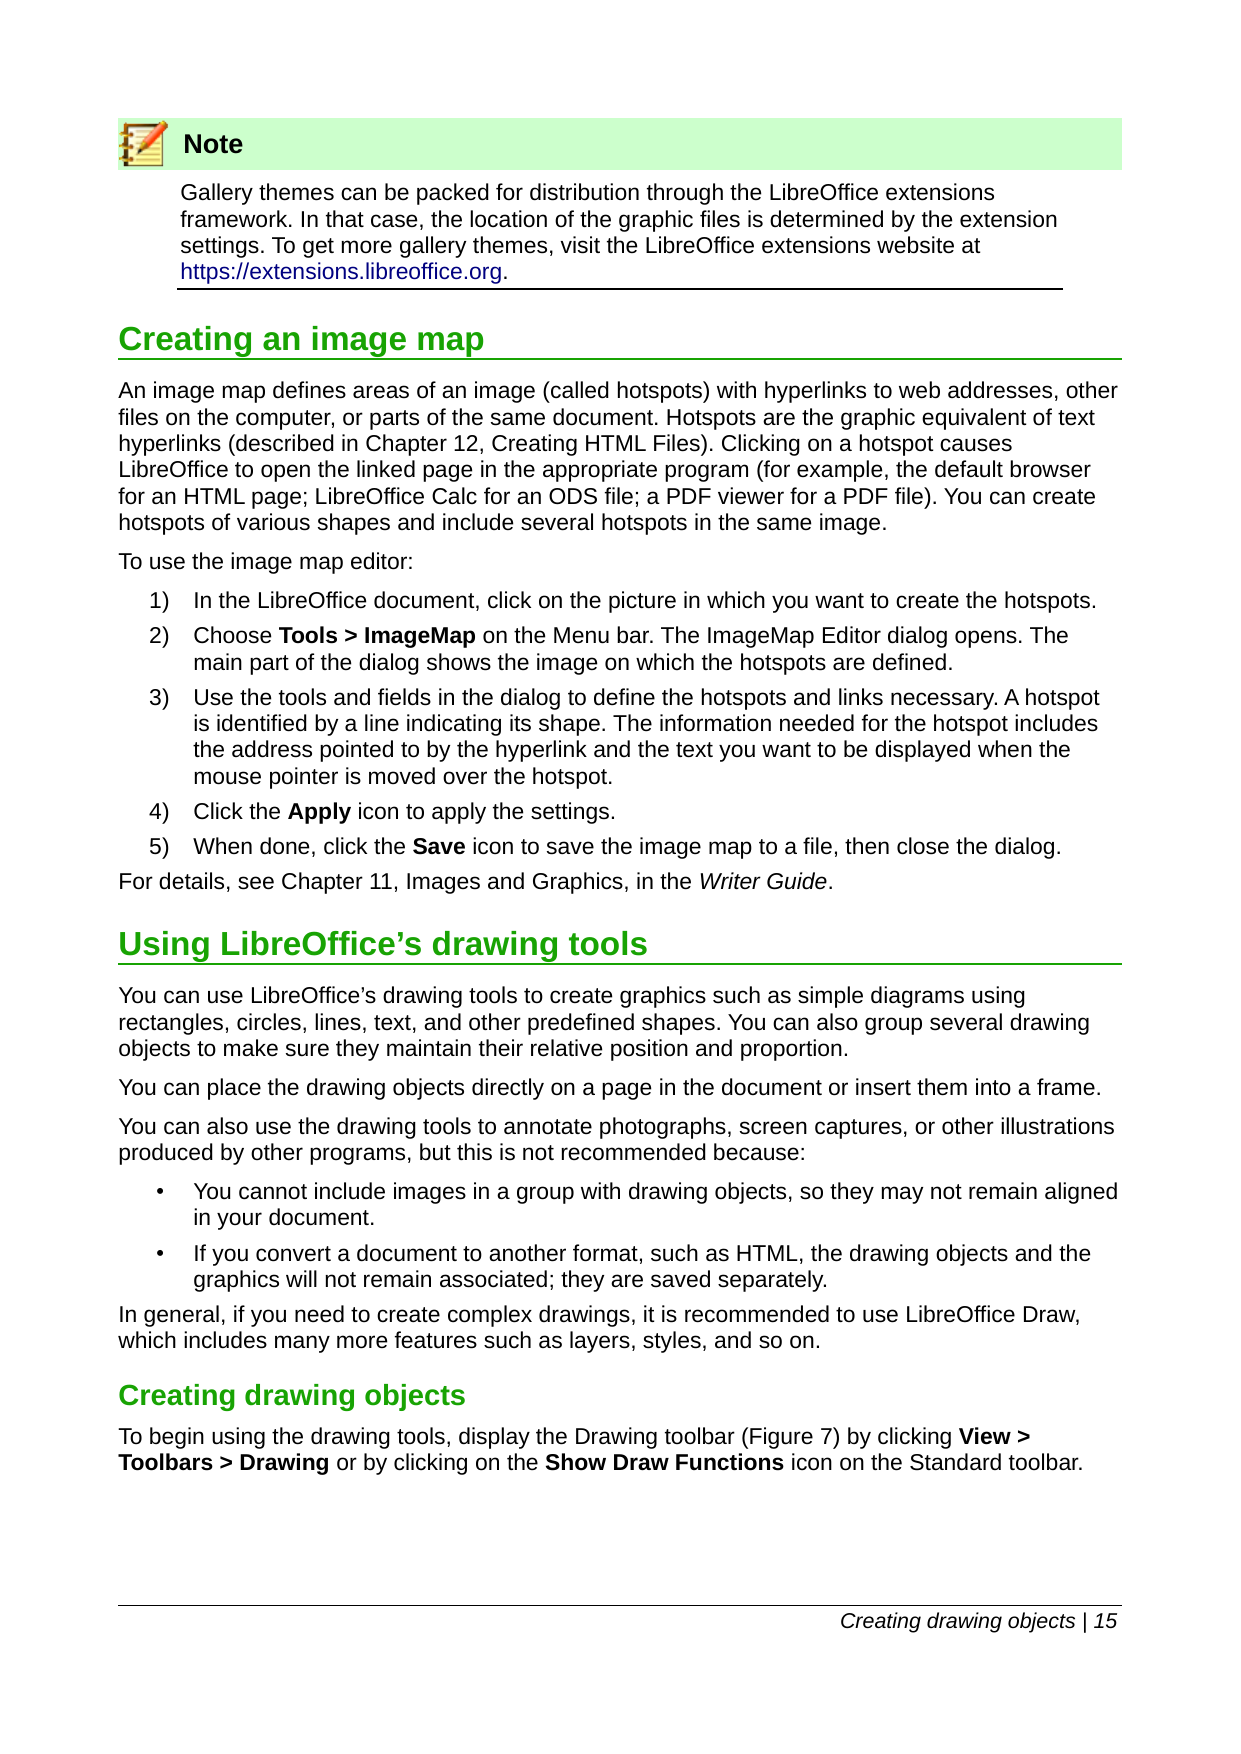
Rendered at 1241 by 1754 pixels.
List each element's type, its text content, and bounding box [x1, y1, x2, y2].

subtitle Creating an image map [118, 319, 1122, 358]
list To use the image map editor: [118, 548, 1122, 574]
list Click the Apply icon to apply the settings. [169, 798, 1122, 824]
subtitle Using LibreOffice’s drawing tools [118, 924, 1122, 963]
list In the LibreOffice document, click on the picture in which you want to create the hotspots. [169, 587, 1122, 613]
subtitle Note [118, 118, 1122, 170]
text For details, see Chapter 11, Images and Graphics, in the Writer Guide. [118, 868, 1122, 895]
text An image map defines areas of an image (called hotspots) with hyperlinks to web addresses, other files on the computer, or parts of the same document. Hotspots are the graphic equivalent of text hyperlinks (described in Chapter 12, Creating HTML Files). Clicking on a hotspot causes LibreOffice to open the linked page in the appropriate program (for example, the default browser for an HTML page; LibreOffice Calc for an ODS file; a PDF viewer for a PDF file). You can create hotspots of various shapes and include several hotspots in the same image. [118, 377, 1122, 536]
list You cannot include images in a group with drawing objects, so they may not remain aligned in your document. [156, 1178, 1122, 1231]
text To begin using the drawing tools, display the Drawing toolbar (Figure 7) by clicking View > Toolbars > Drawing or by clicking on the Show Draw Functions icon on the Standard toolbar. [118, 1423, 1122, 1476]
list Choose Tools > ImageMap on the Menu bar. The ImageMap Editor dialog opens. The main part of the dialog shows the image on which the hotspots are defined. [169, 622, 1122, 675]
text Gallery themes can be packed for distribution through the LibreOffice extensions framework. In that case, the location of the graphic files is determined by the extension settings. To get more gallery themes, visit the LibreOffice extensions website at https://extensions.libreoffice.org. [177, 176, 1063, 288]
subtitle Creating drawing objects [118, 1377, 1122, 1411]
text In general, if you need to create complex drawings, it is recommended to use LibreOffice Draw, which includes many more features such as layers, styles, and so on. [118, 1301, 1122, 1354]
text You can use LibreOffice’s drawing tools to create graphics such as simple diagrams using rectangles, circles, lines, text, and other predefined shapes. You can also group several drawing objects to make sure they maintain their relative position and proportion. [118, 982, 1122, 1061]
list When done, click the Save icon to save the image map to a file, then close the dialog. [169, 833, 1122, 859]
picture [119, 119, 170, 170]
list Use the tools and fields in the dialog to define the hotspots and links necessary. A hotspot is identified by a line indicating its shape. The information needed for the hotspot includes the address pointed to by the hyperlink and the text you want to be displayed when the mouse pointer is moved over the hotspot. [169, 684, 1122, 789]
text You can place the drawing objects directly on a page in the document or insert them into a frame. [118, 1074, 1122, 1100]
list If you convert a document to another format, such as HTML, the drawing objects and the graphics will not remain associated; they are saved separately. [156, 1239, 1122, 1292]
list You can also use the drawing tools to annotate photographs, screen captures, or other illustrations produced by other programs, but this is not recommended because: [118, 1113, 1122, 1166]
